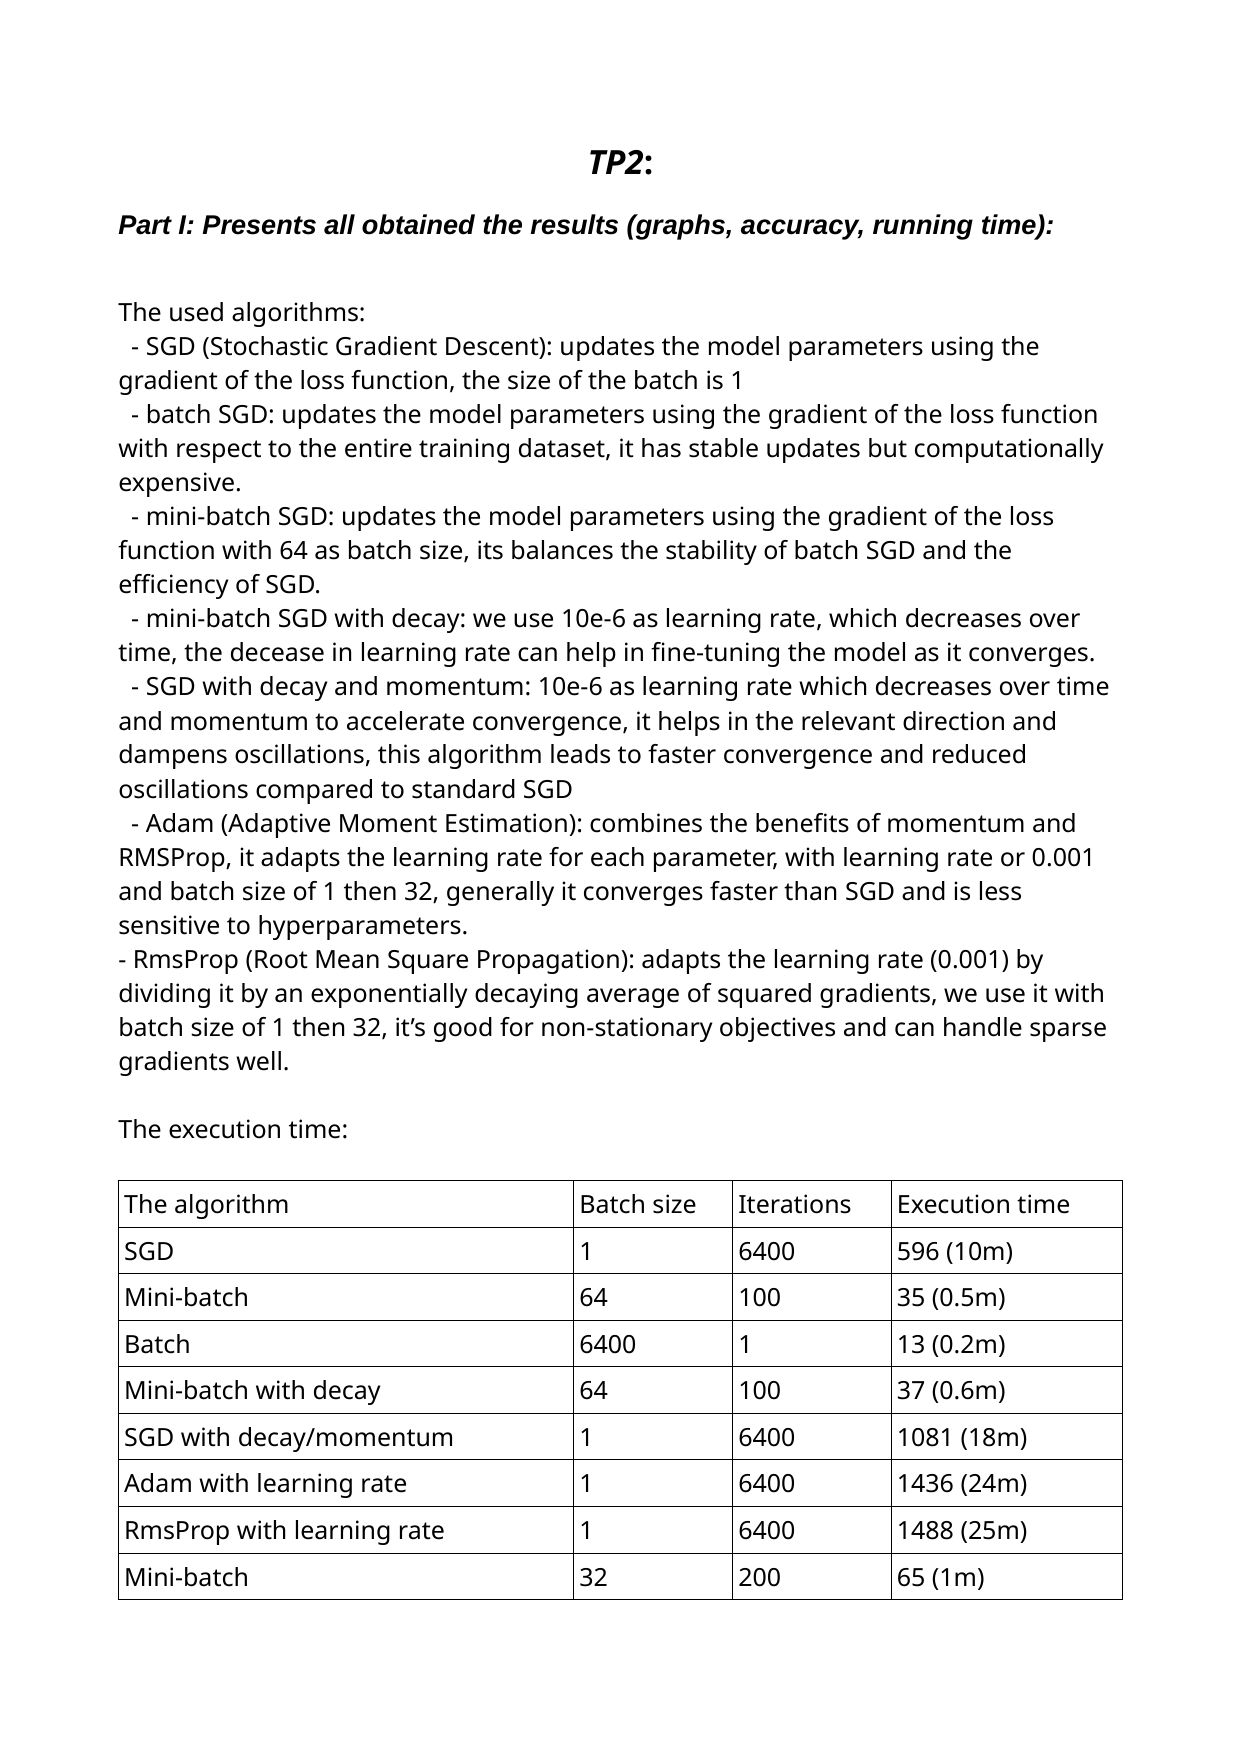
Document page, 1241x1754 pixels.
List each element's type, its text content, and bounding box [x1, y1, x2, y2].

table_cell Mini-batch [119, 1554, 573, 1599]
table_cell SGD [119, 1228, 573, 1273]
table_header Iterations [733, 1181, 891, 1227]
table_cell 37 (0.6m) [892, 1367, 1122, 1413]
text - mini-batch SGD with decay: we use 10e-6 as learning rate, which decreases over time, the decease in learning rate can help in fine-tuning the model as it converges. [118, 601, 1122, 669]
table_cell Mini-batch with decay [119, 1367, 573, 1413]
text - SGD with decay and momentum: 10e-6 as learning rate which decreases over time and momentum to accelerate convergence, it helps in the relevant direction and dampens oscillations, this algorithm leads to faster convergence and reduced oscillations compared to standard SGD [118, 669, 1122, 805]
subtitle Part I: Presents all obtained the results (graphs, accuracy, running time): [118, 209, 1122, 241]
table_cell 6400 [733, 1414, 891, 1459]
text - batch SGD: updates the model parameters using the gradient of the loss function with respect to the entire training dataset, it has stable updates but computationally expensive. [118, 397, 1122, 499]
table_header Batch size [574, 1181, 732, 1227]
table_cell Adam with learning rate [119, 1460, 573, 1506]
table_cell 1488 (25m) [892, 1507, 1122, 1552]
table_cell 1436 (24m) [892, 1460, 1122, 1506]
text - RmsProp (Root Mean Square Propagation): adapts the learning rate (0.001) by dividing it by an exponentially decaying average of squared gradients, we use it with batch size of 1 then 32, it’s good for non-stationary objectives and can handle sparse gradients well. [118, 942, 1122, 1078]
table_cell 1 [574, 1228, 732, 1273]
table_header Execution time [892, 1181, 1122, 1227]
table_cell 100 [733, 1274, 891, 1320]
table_cell 1 [574, 1414, 732, 1459]
table_cell 32 [574, 1554, 732, 1599]
text The used algorithms: [118, 294, 1122, 328]
table_cell Batch [119, 1321, 573, 1366]
table_cell SGD with decay/momentum [119, 1414, 573, 1459]
table_cell 13 (0.2m) [892, 1321, 1122, 1366]
table_cell 35 (0.5m) [892, 1274, 1122, 1320]
table_cell 100 [733, 1367, 891, 1413]
table_cell 200 [733, 1554, 891, 1599]
table_header The algorithm [119, 1181, 573, 1227]
table_cell RmsProp with learning rate [119, 1507, 573, 1552]
table_cell 1081 (18m) [892, 1414, 1122, 1459]
table_cell 596 (10m) [892, 1228, 1122, 1273]
table_cell 6400 [733, 1228, 891, 1273]
table_cell 6400 [733, 1507, 891, 1552]
subtitle TP2: [118, 139, 1122, 184]
table_cell 6400 [574, 1321, 732, 1366]
table_cell 1 [574, 1460, 732, 1506]
text - SGD (Stochastic Gradient Descent): updates the model parameters using the gradient of the loss function, the size of the batch is 1 [118, 328, 1122, 397]
table_cell 1 [574, 1507, 732, 1552]
table_cell 6400 [733, 1460, 891, 1506]
table_cell 64 [574, 1274, 732, 1320]
table_cell Mini-batch [119, 1274, 573, 1320]
text The execution time: [118, 1112, 1122, 1146]
text - Adam (Adaptive Moment Estimation): combines the benefits of momentum and RMSProp, it adapts the learning rate for each parameter, with learning rate or 0.001 and batch size of 1 then 32, generally it converges faster than SGD and is less sensitive to hyperparameters. [118, 805, 1122, 942]
table_cell 64 [574, 1367, 732, 1413]
table_cell 65 (1m) [892, 1554, 1122, 1599]
table_cell 1 [733, 1321, 891, 1366]
text - mini-batch SGD: updates the model parameters using the gradient of the loss function with 64 as batch size, its balances the stability of batch SGD and the efficiency of SGD. [118, 499, 1122, 601]
